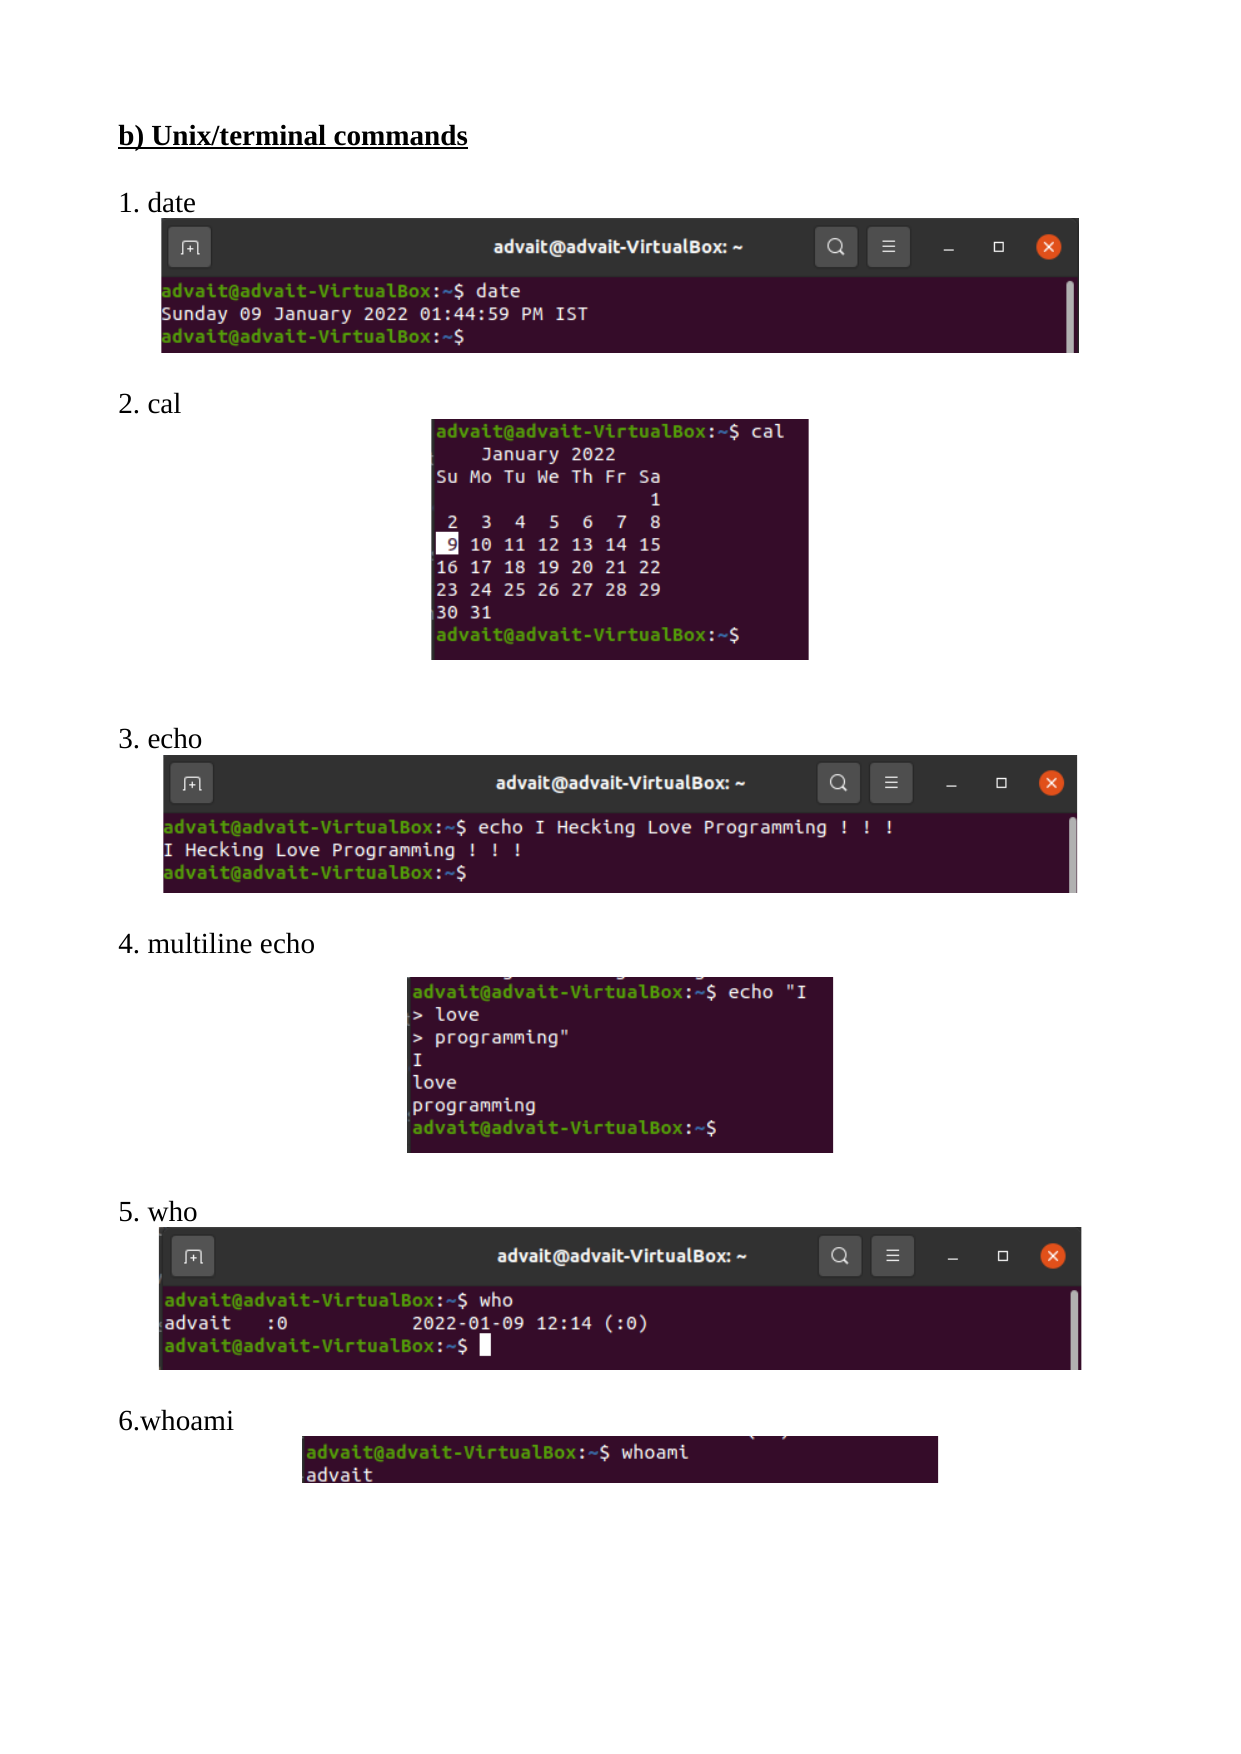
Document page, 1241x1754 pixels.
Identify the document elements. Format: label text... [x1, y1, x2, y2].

picture [431, 419, 809, 660]
text 6.whoami [118, 1403, 1122, 1436]
text 1. date [118, 185, 1122, 219]
text 4. multiline echo [118, 926, 1122, 959]
picture [161, 218, 1079, 353]
picture [163, 755, 1078, 893]
text b) Unix/terminal commands [118, 118, 1122, 152]
picture [158, 1227, 1082, 1370]
text 5. who [118, 1194, 1122, 1228]
picture [302, 1436, 939, 1483]
text 3. echo [118, 721, 1122, 755]
picture [407, 977, 834, 1153]
text 2. cal [118, 386, 1122, 419]
